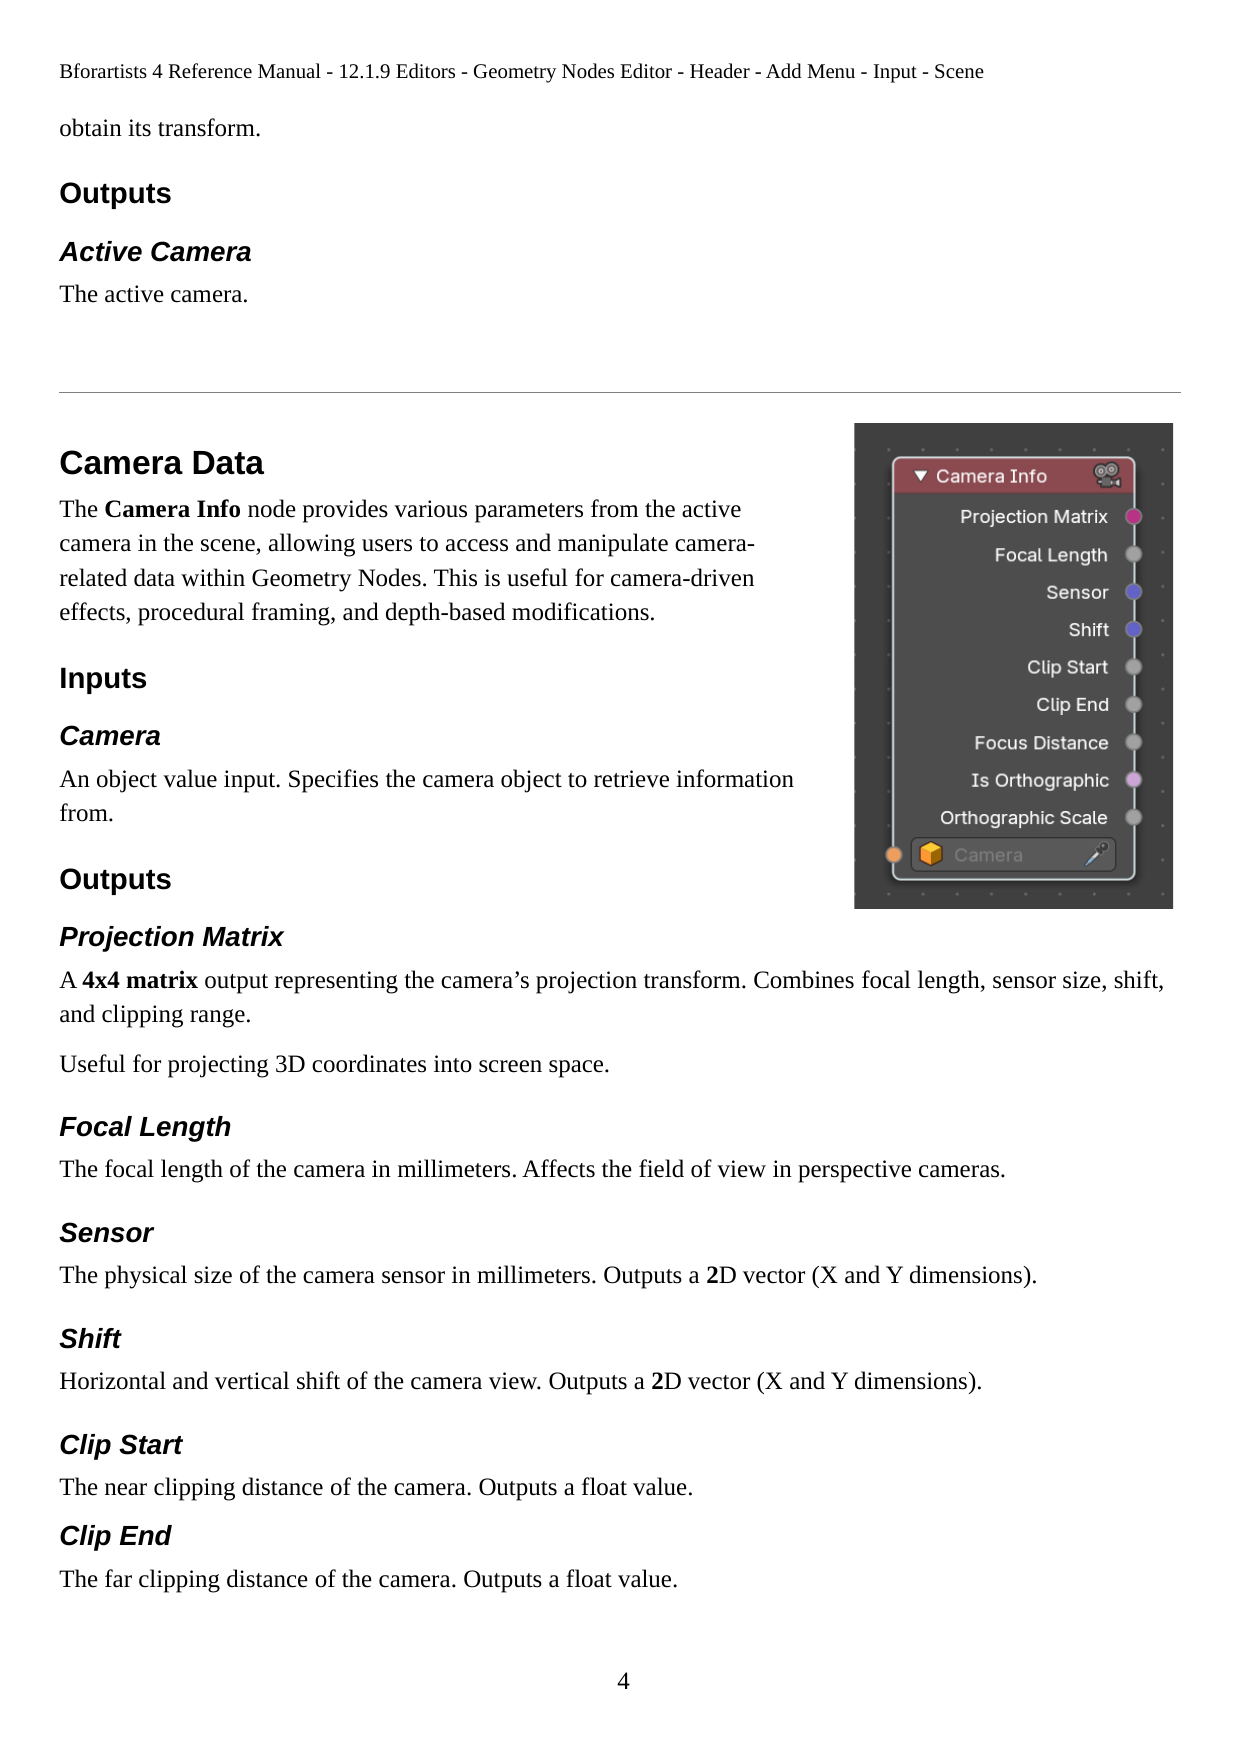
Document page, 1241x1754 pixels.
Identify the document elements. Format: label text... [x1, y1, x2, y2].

subtitle Clip End [59, 1519, 1181, 1551]
subtitle Shift [59, 1322, 1181, 1354]
text The physical size of the camera sensor in millimeters. Outputs a 2D vector (X and Y dimensions). [59, 1261, 1181, 1289]
text The Camera Info node provides various parameters from the active camera in the scene, allowing users to access and manipulate camera-related data within Geometry Nodes. This is useful for camera-driven effects, procedural framing, and depth-based modifications. [59, 494, 854, 626]
text The focal length of the camera in millimeters. Affects the field of view in perspective cameras. [59, 1154, 1181, 1183]
subtitle Clip Start [59, 1428, 1181, 1460]
subtitle [1174, 719, 1181, 751]
subtitle [1174, 442, 1181, 481]
subtitle Sensor [59, 1216, 1181, 1248]
text obtain its transform. [59, 113, 1181, 141]
text The near clipping distance of the camera. Outputs a float value. [59, 1472, 1181, 1501]
subtitle Camera [59, 719, 854, 751]
text An object value input. Specifies the camera object to retrieve information from. [59, 764, 854, 827]
subtitle [1174, 661, 1181, 694]
subtitle [1174, 862, 1181, 896]
text Horizontal and vertical shift of the camera view. Outputs a 2D vector (X and Y dimensions). [59, 1366, 1181, 1395]
picture [854, 423, 1174, 909]
text Useful for projecting 3D coordinates into screen space. [59, 1049, 1181, 1077]
subtitle Camera Data [59, 442, 854, 481]
subtitle Outputs [59, 862, 854, 896]
subtitle Inputs [59, 661, 854, 694]
text The far clipping distance of the camera. Outputs a float value. [59, 1564, 1181, 1592]
subtitle Active Camera [59, 235, 1181, 267]
subtitle Outputs [59, 176, 1181, 210]
subtitle Focal Length [59, 1110, 1181, 1142]
text A 4x4 matrix output representing the camera’s projection transform. Combines focal length, sensor size, shift, and clipping range. [59, 965, 1181, 1028]
subtitle Projection Matrix [59, 921, 1181, 953]
text The active camera. [59, 279, 1181, 308]
